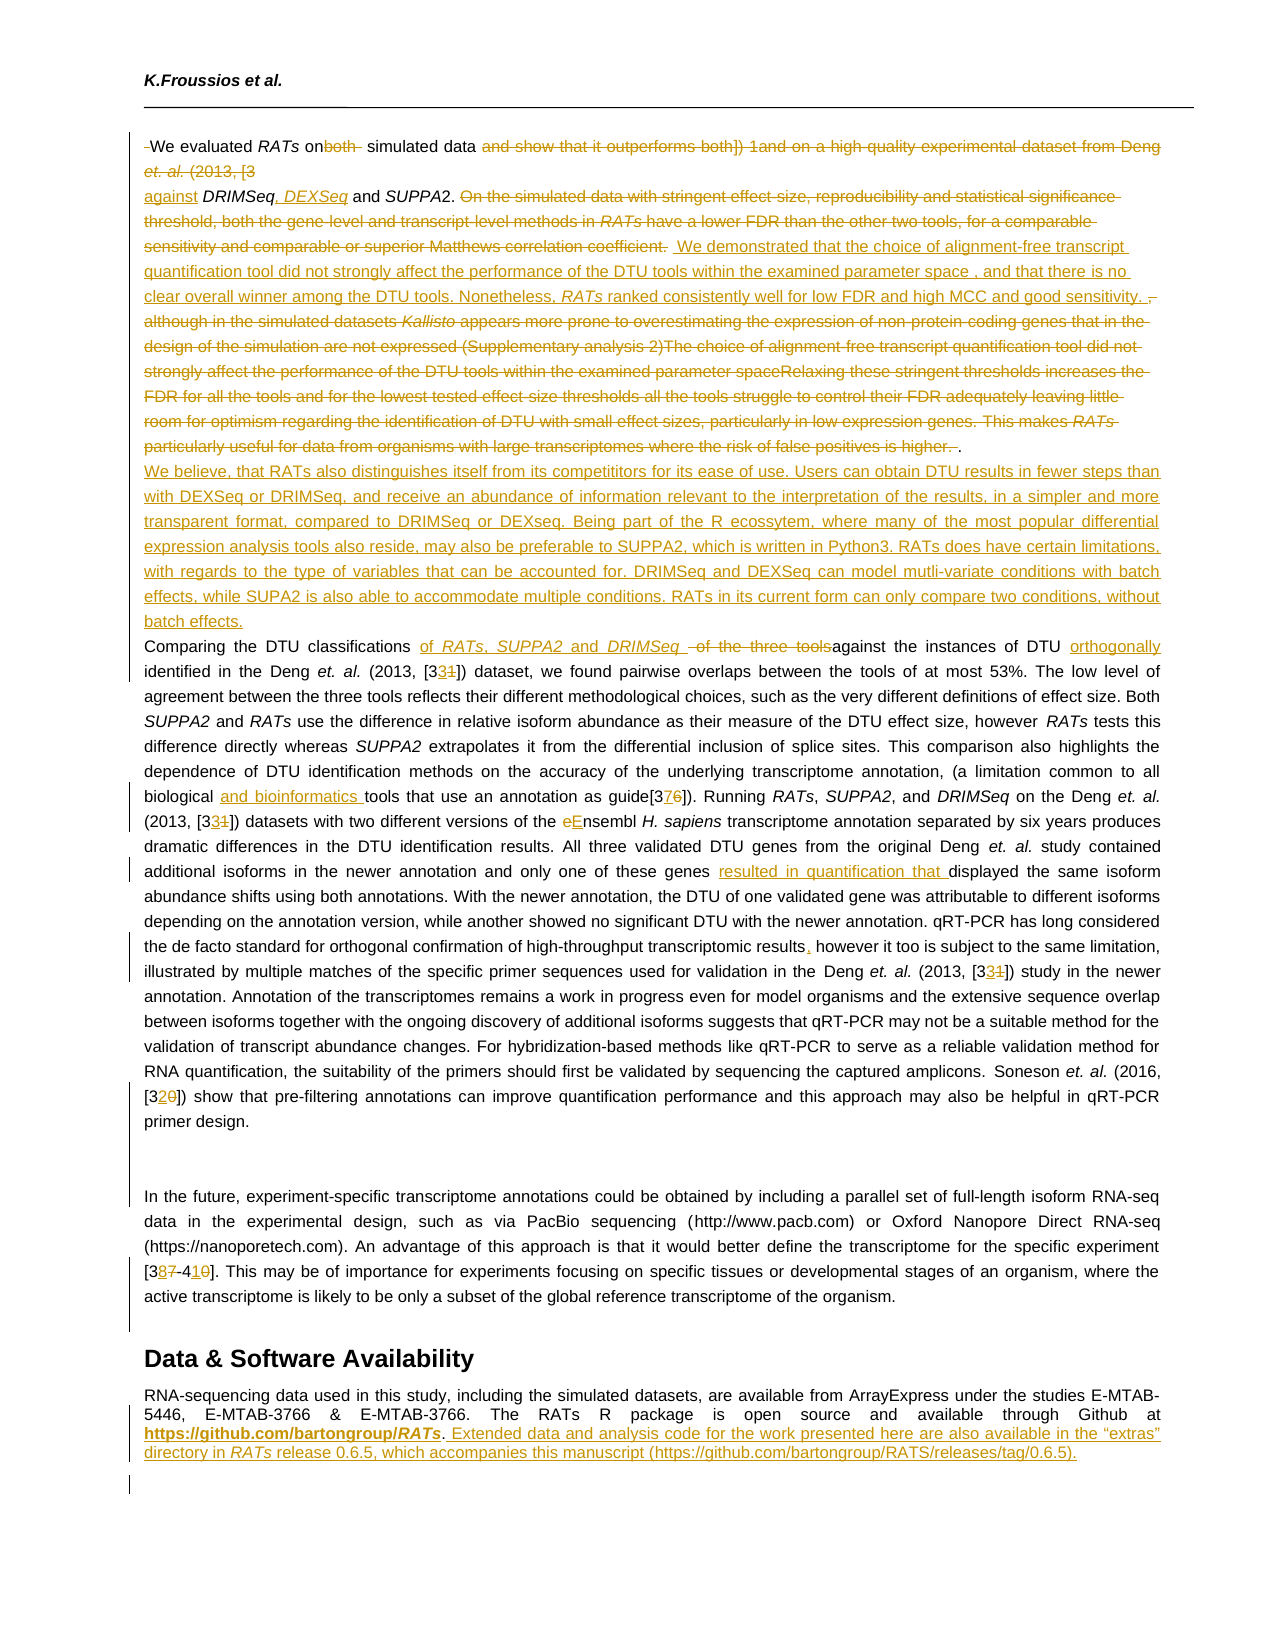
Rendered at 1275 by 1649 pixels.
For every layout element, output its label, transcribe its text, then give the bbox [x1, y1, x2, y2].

text We believe, that RATs also distinguishes itself from its competititors for its ease of use. Users can obtain DTU results in fewer steps than [144, 457, 1161, 478]
text with DEXSeq or DRIMSeq, and receive an abundance of information relevant to the interpretation of the results, in a simpler and more transparent format, compared to DRIMSeq or DEXseq. Being part of the R ecossytem, where many of the most popular differential expression analysis tools also reside, may also be preferable to SUPPA2, which is written in Python3. RATs does have certain limitations, [144, 479, 1161, 553]
text RNA-sequencing data used in this study, including the simulated datasets, are available from ArrayExpress under the studies E-MTAB-5446, E-MTAB-3766 & E-MTAB-3766. The RATs R package is open source and available through Github at https://github.com/bartongroup/RATs. Extended data and analysis code for the work presented here are also available in the “extras” directory in RATs release 0.6.5, which accompanies this manuscript (https://github.com/bartongroup/RATS/releases/tag/0.6.5). [144, 1386, 1161, 1462]
text with regards to the type of variables that can be accounted for. DRIMSeq and DEXSeq can model mutli-variate conditions with batch [144, 554, 1161, 578]
text In the future, experiment-specific transcriptome annotations could be obtained by including a parallel set of full-length isoform RNA-seq data in the experimental design, such as via PacBio sequencing (http://www.pacb.com) or Oxford Nanopore Direct RNA-seq (https://nanoporetech.com). An advantage of this approach is that it would better define the transcriptome for the specific experiment [38-41]. This may be of importance for experiments focusing on specific tissues or developmental stages of an organism, where the active transcriptome is likely to be only a subset of the global reference transcriptome of the organism. [144, 1132, 1161, 1157]
text We evaluated RATs on simulated data against DRIMSeq, DEXSeq and SUPPA2. We demonstrated that the choice of alignment-free transcript quantification tool did not strongly affect the performance of the DTU tools within the examined parameter space , and that there is no clear overall winner among the DTU tools. Nonetheless, RATs ranked consistently well for low FDR and high MCC and good sensitivity. . [144, 132, 1161, 182]
text effects, while SUPA2 is also able to accommodate multiple conditions. RATs in its current form can only compare two conditions, without [144, 579, 1161, 603]
text Comparing the DTU classifications of RATs, SUPPA2 and DRIMSeq against the instances of DTU orthogonally identified in the Deng et. al. (2013, [33]) dataset, we found pairwise overlaps between the tools of at most 53%. The low level of agreement between the three tools reflects their different methodological choices, such as the very different definitions of effect size. Both SUPPA2 and RATs use the difference in relative isoform abundance as their measure of the DTU effect size, however RATs tests this difference directly whereas SUPPA2 extrapolates it from the differential inclusion of splice sites. This comparison also highlights the dependence of DTU identification methods on the accuracy of the underlying transcriptome annotation, (a limitation common to all biological and bioinformatics tools that use an annotation as guide[37]). Running RATs, SUPPA2, and DRIMSeq on the Deng et. al. (2013, [33]) datasets with two different versions of the Ensembl H. sapiens transcriptome annotation separated by six years produces dramatic differences in the DTU identification results. All three validated DTU genes from the original Deng et. al. study contained additional isoforms in the newer annotation and only one of these genes resulted in quantification that displayed the same isoform abundance shifts using both annotations. With the newer annotation, the DTU of one validated gene was attributable to different isoforms depending on the annotation version, while another showed no significant DTU with the newer annotation. qRT-PCR has long considered the de facto standard for orthogonal confirmation of high-throughput transcriptomic results, however it too is subject to the same limitation, illustrated by multiple matches of the specific primer sequences used for validation in the Deng et. al. (2013, [33]) study in the newer annotation. Annotation of the transcriptomes remains a work in progress even for model organisms and the extensive sequence overlap between isoforms together with the ongoing discovery of additional isoforms suggests that qRT-PCR may not be a suitable method for the validation of transcript abundance changes. For hybridization-based methods like qRT-PCR to serve as a reliable validation method for RNA quantification, the suitability of the primers should first be validated by sequencing the captured amplicons. Soneson et. al. (2016, [32]) show that pre-filtering annotations can improve quantification performance and this approach may also be helpful in qRT-PCR primer design. [144, 632, 1161, 1132]
text batch effects. [144, 604, 1161, 632]
text Data & Software Availability [144, 1344, 1161, 1373]
